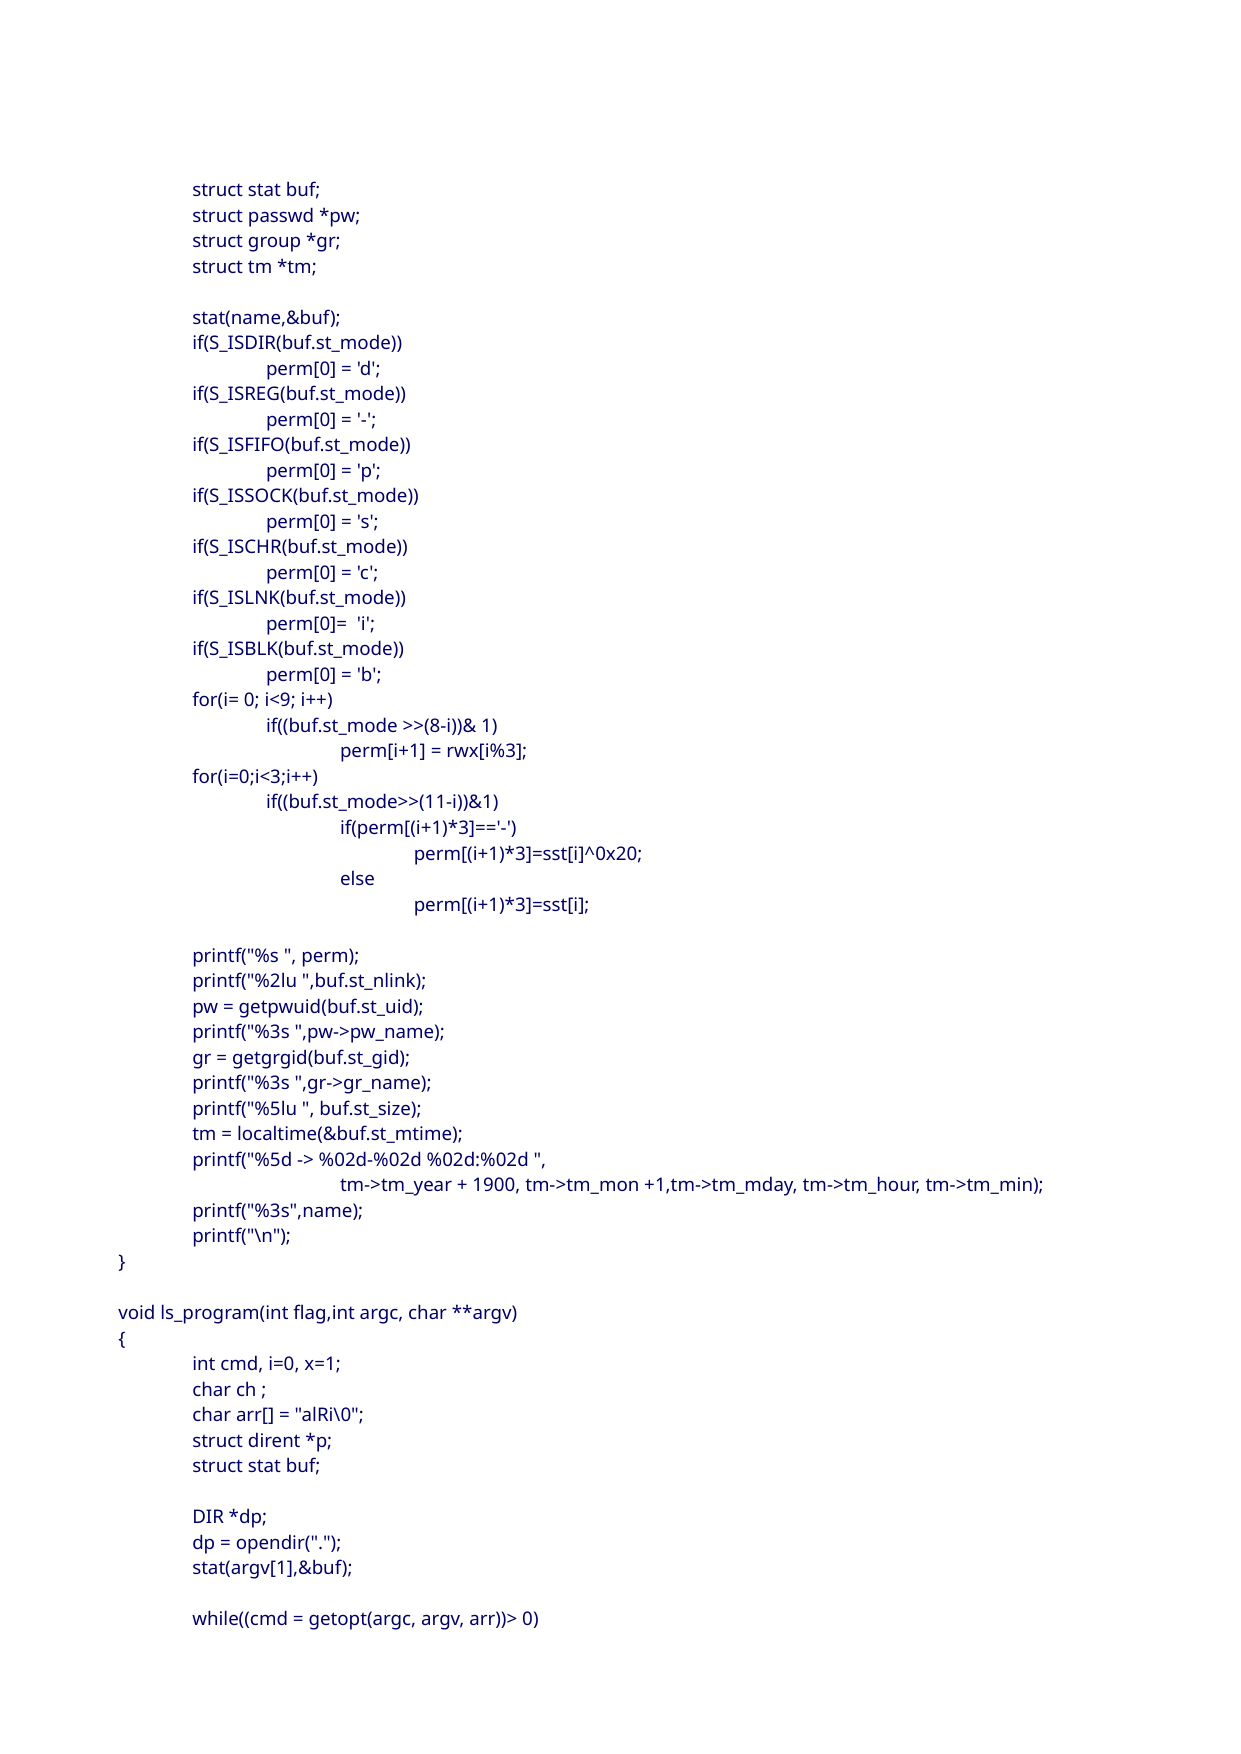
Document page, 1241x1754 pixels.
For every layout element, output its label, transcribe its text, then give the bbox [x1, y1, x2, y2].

text struct passwd *pw; [118, 202, 1122, 227]
text while((cmd = getopt(argc, argv, arr))> 0) [118, 1606, 1122, 1631]
text if((buf.st_mode >>(8-i))& 1) [118, 712, 1122, 738]
text pw = getpwuid(buf.st_uid); [118, 993, 1122, 1018]
text if((buf.st_mode>>(11-i))&1) [118, 789, 1122, 814]
text printf("%5lu ", buf.st_size); [118, 1095, 1122, 1121]
text perm[i+1] = rwx[i%3]; [118, 738, 1122, 763]
text perm[0] = 'c'; [118, 559, 1122, 585]
text int cmd, i=0, x=1; [118, 1350, 1122, 1376]
text printf("%2lu ",buf.st_nlink); [118, 967, 1122, 993]
text struct stat buf; [118, 1452, 1122, 1478]
text char ch ; [118, 1376, 1122, 1401]
text } [118, 1248, 1122, 1274]
text printf("%3s",name); [118, 1197, 1122, 1223]
text tm->tm_year + 1900, tm->tm_mon +1,tm->tm_mday, tm->tm_hour, tm->tm_min); [118, 1172, 1122, 1197]
text printf("%3s ",pw->pw_name); [118, 1018, 1122, 1044]
text char arr[] = "alRi\0"; [118, 1401, 1122, 1427]
text stat(name,&buf); [118, 304, 1122, 329]
text if(S_ISLNK(buf.st_mode)) [118, 585, 1122, 610]
text if(S_ISDIR(buf.st_mode)) [118, 329, 1122, 355]
text gr = getgrgid(buf.st_gid); [118, 1044, 1122, 1069]
text perm[0] = 's'; [118, 508, 1122, 534]
text if(perm[(i+1)*3]=='-') [118, 814, 1122, 840]
text if(S_ISFIFO(buf.st_mode)) [118, 432, 1122, 457]
text tm = localtime(&buf.st_mtime); [118, 1121, 1122, 1146]
text for(i= 0; i<9; i++) [118, 687, 1122, 712]
text for(i=0;i<3;i++) [118, 763, 1122, 789]
text struct tm *tm; [118, 253, 1122, 278]
text perm[0] = 'p'; [118, 457, 1122, 483]
text stat(argv[1],&buf); [118, 1554, 1122, 1580]
text void ls_program(int flag,int argc, char **argv) [118, 1299, 1122, 1325]
text printf("%3s ",gr->gr_name); [118, 1069, 1122, 1095]
text if(S_ISBLK(buf.st_mode)) [118, 636, 1122, 661]
text if(S_ISCHR(buf.st_mode)) [118, 534, 1122, 559]
text if(S_ISSOCK(buf.st_mode)) [118, 483, 1122, 508]
text struct dirent *p; [118, 1427, 1122, 1452]
text struct stat buf; [118, 176, 1122, 202]
text perm[0] = 'd'; [118, 355, 1122, 381]
text DIR *dp; [118, 1503, 1122, 1529]
text { [118, 1325, 1122, 1350]
text perm[(i+1)*3]=sst[i]^0x20; [118, 840, 1122, 865]
text perm[0]= 'i'; [118, 610, 1122, 636]
text if(S_ISREG(buf.st_mode)) [118, 381, 1122, 406]
text perm[0] = '-'; [118, 406, 1122, 432]
text struct group *gr; [118, 227, 1122, 253]
text perm[(i+1)*3]=sst[i]; [118, 891, 1122, 916]
text printf("%s ", perm); [118, 942, 1122, 967]
text perm[0] = 'b'; [118, 661, 1122, 687]
text dp = opendir("."); [118, 1529, 1122, 1554]
text printf("%5d -> %02d-%02d %02d:%02d ", [118, 1146, 1122, 1172]
text printf("\n"); [118, 1223, 1122, 1248]
text else [118, 865, 1122, 891]
